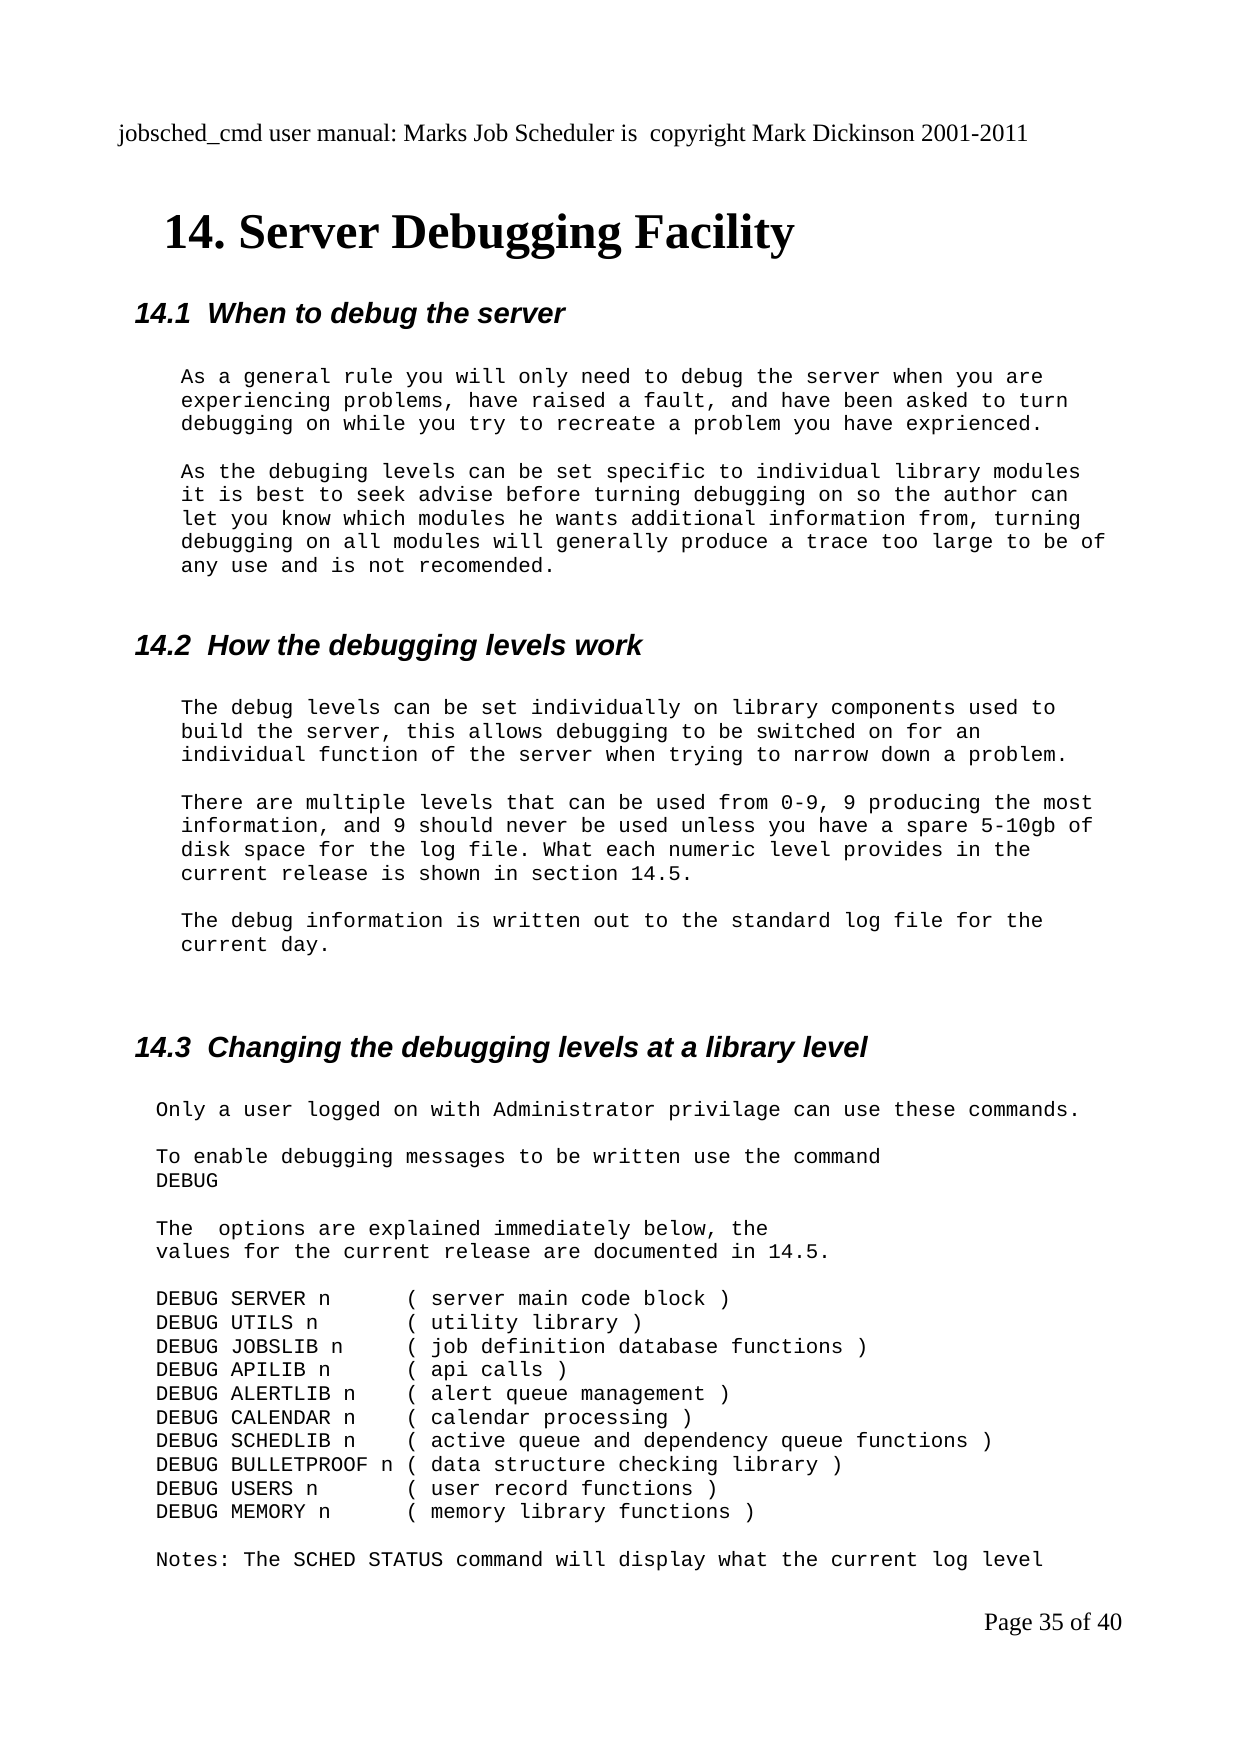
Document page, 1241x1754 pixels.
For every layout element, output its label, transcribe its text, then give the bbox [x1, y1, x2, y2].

subtitle 14. Server Debugging Facility [118, 201, 1122, 259]
text experiencing problems, have raised a fault, and have been asked to turn [118, 390, 1122, 413]
text DEBUG ALERTLIB n ( alert queue management ) [118, 1383, 1122, 1407]
text current day. [118, 934, 1122, 957]
text values for the current release are documented in 14.5. [118, 1241, 1122, 1265]
text DEBUG UTILS n ( utility library ) [118, 1312, 1122, 1336]
text DEBUG MEMORY n ( memory library functions ) [118, 1501, 1122, 1525]
text DEBUG APILIB n ( api calls ) [118, 1359, 1122, 1383]
subtitle 14.1 When to debug the server [118, 296, 1122, 330]
text disk space for the log file. What each numeric level provides in the [118, 839, 1122, 863]
text As the debuging levels can be set specific to individual library modules [118, 461, 1122, 484]
text information, and 9 should never be used unless you have a spare 5-10gb of [118, 815, 1122, 839]
subtitle 14.3 Changing the debugging levels at a library level [118, 1029, 1122, 1063]
text DEBUG BULLETPROOF n ( data structure checking library ) [118, 1454, 1122, 1478]
text debugging on while you try to recreate a problem you have exprienced. [118, 413, 1122, 437]
text individual function of the server when trying to narrow down a problem. [118, 744, 1122, 768]
text debugging on all modules will generally produce a trace too large to be of [118, 532, 1122, 555]
text current release is shown in section 14.5. [118, 863, 1122, 886]
text DEBUG USERS n ( user record functions ) [118, 1478, 1122, 1501]
text To enable debugging messages to be written use the command [118, 1147, 1122, 1170]
text The debug information is written out to the standard log file for the [118, 910, 1122, 934]
text build the server, this allows debugging to be switched on for an [118, 721, 1122, 744]
text Notes: The SCHED STATUS command will display what the current log level [118, 1548, 1122, 1572]
text DEBUG CALENDAR n ( calendar processing ) [118, 1407, 1122, 1430]
text The debug levels can be set individually on library components used to [118, 697, 1122, 721]
text any use and is not recomended. [118, 555, 1122, 579]
text As a general rule you will only need to debug the server when you are [118, 366, 1122, 390]
text DEBUG SCHEDLIB n ( active queue and dependency queue functions ) [118, 1430, 1122, 1454]
text DEBUG JOBSLIB n ( job definition database functions ) [118, 1336, 1122, 1359]
text DEBUG [118, 1170, 1122, 1194]
text DEBUG SERVER n ( server main code block ) [118, 1288, 1122, 1312]
text it is best to seek advise before turning debugging on so the author can [118, 484, 1122, 508]
subtitle 14.2 How the debugging levels work [118, 627, 1122, 661]
text The options are explained immediately below, the [118, 1217, 1122, 1241]
text Only a user logged on with Administrator privilage can use these commands. [118, 1099, 1122, 1123]
text There are multiple levels that can be used from 0-9, 9 producing the most [118, 792, 1122, 815]
text let you know which modules he wants additional information from, turning [118, 508, 1122, 532]
